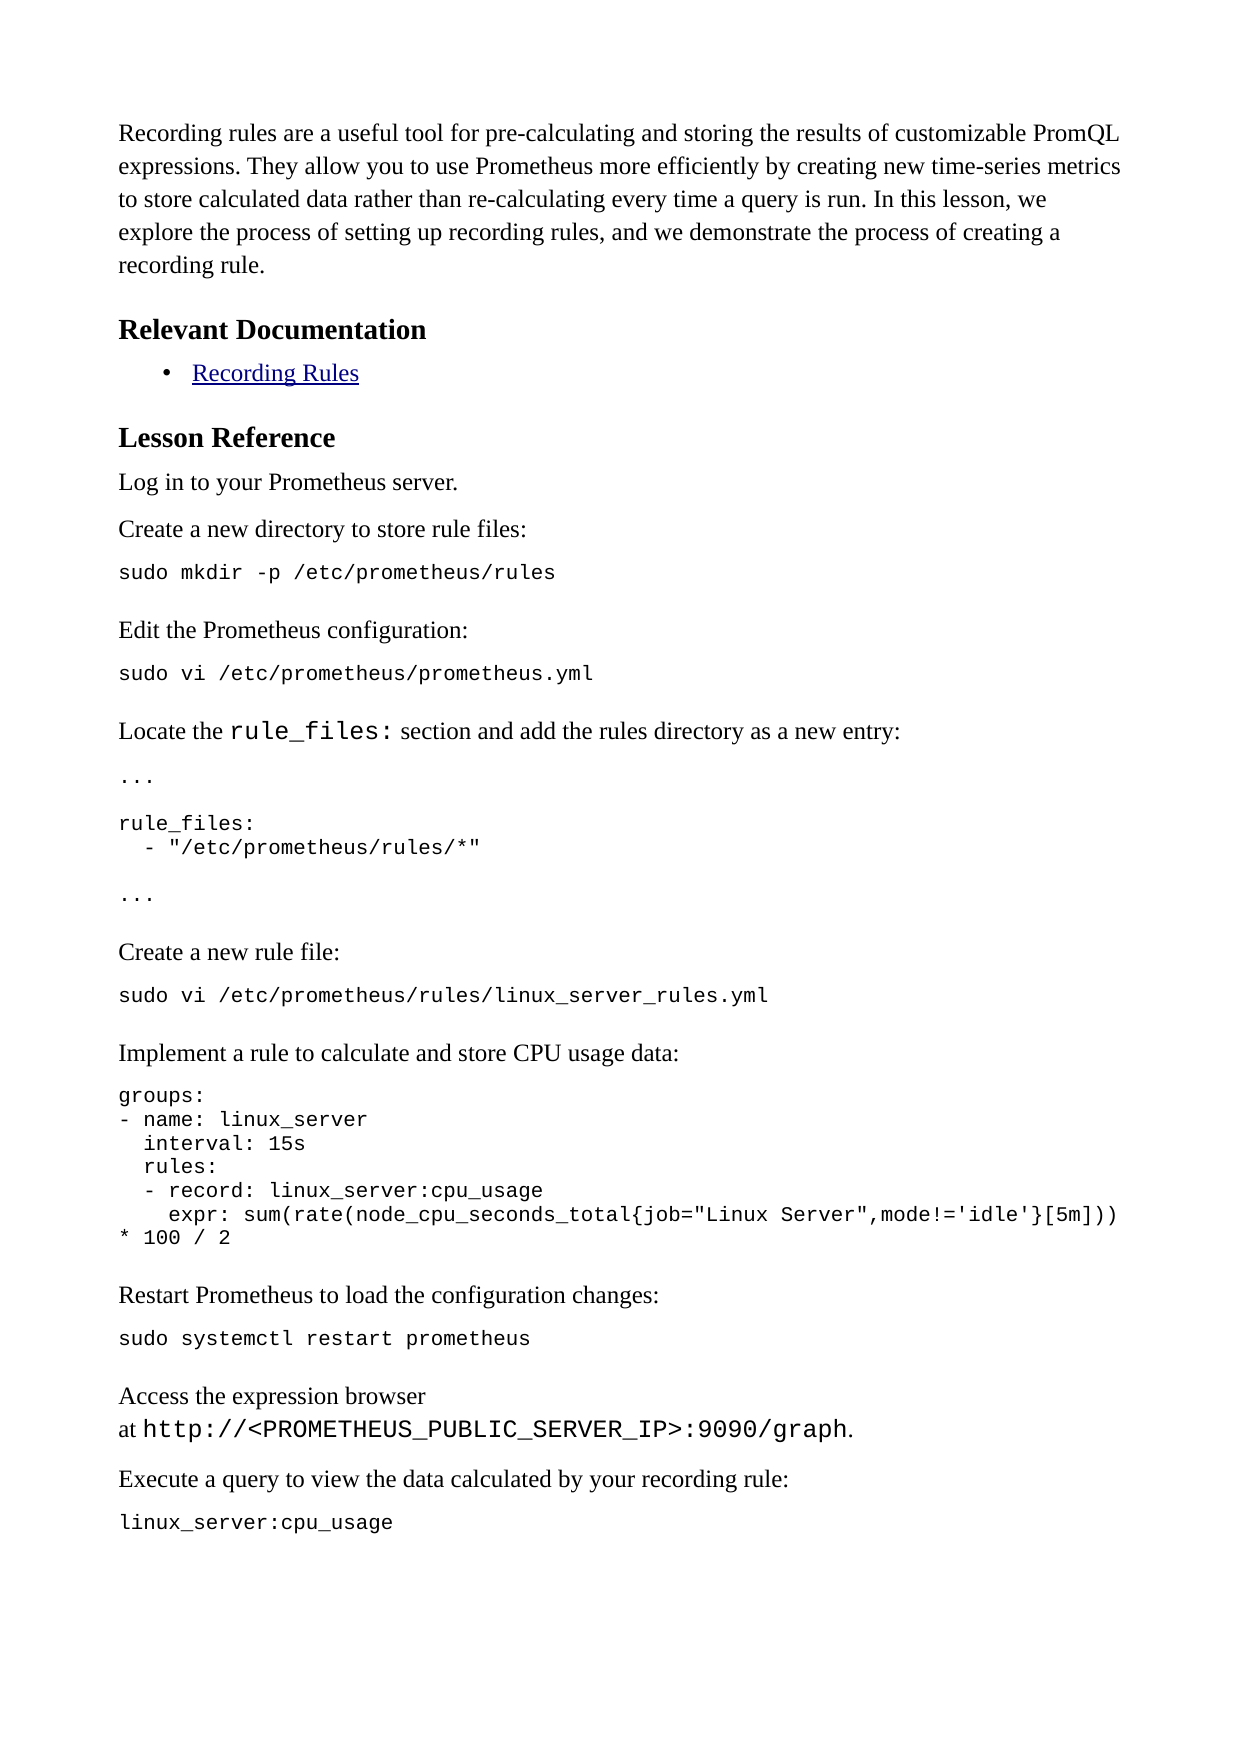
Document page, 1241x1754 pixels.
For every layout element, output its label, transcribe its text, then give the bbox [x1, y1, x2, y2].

subtitle Relevant Documentation [118, 312, 1122, 346]
text - "/etc/prometheus/rules/*" [118, 837, 1122, 860]
text Execute a query to view the data calculated by your recording rule: [118, 1464, 1122, 1493]
text interval: 15s [118, 1133, 1122, 1156]
text Recording rules are a useful tool for pre-calculating and storing the results of customizable PromQL expressions. They allow you to use Prometheus more efficiently by creating new time-series metrics to store calculated data rather than re-calculating every time a query is run. In this lesson, we explore the process of setting up recording rules, and we demonstrate the process of creating a recording rule. [118, 118, 1122, 279]
text sudo vi /etc/prometheus/rules/linux_server_rules.yml [118, 985, 1122, 1008]
text Create a new directory to store rule files: [118, 514, 1122, 543]
text Edit the Prometheus configuration: [118, 615, 1122, 644]
text Access the expression browser at http://<PROMETHEUS_PUBLIC_SERVER_IP>:9090/graph. [118, 1381, 1122, 1445]
text rules: [118, 1156, 1122, 1180]
text sudo vi /etc/prometheus/prometheus.yml [118, 663, 1122, 686]
text ... [118, 766, 1122, 789]
text rule_files: [118, 813, 1122, 837]
text linux_server:cpu_usage [118, 1512, 1122, 1535]
text Log in to your Prometheus server. [118, 467, 1122, 495]
text expr: sum(rate(node_cpu_seconds_total{job="Linux Server",mode!='idle'}[5m])) * 100 / 2 [118, 1204, 1122, 1251]
text groups: [118, 1085, 1122, 1109]
text Create a new rule file: [118, 937, 1122, 966]
text sudo mkdir -p /etc/prometheus/rules [118, 562, 1122, 586]
list Recording Rules [162, 358, 1122, 387]
text Implement a rule to calculate and store CPU usage data: [118, 1038, 1122, 1067]
text Restart Prometheus to load the configuration changes: [118, 1280, 1122, 1309]
text - record: linux_server:cpu_usage [118, 1180, 1122, 1204]
subtitle Lesson Reference [118, 421, 1122, 454]
text ... [118, 884, 1122, 908]
text sudo systemctl restart prometheus [118, 1328, 1122, 1352]
text - name: linux_server [118, 1109, 1122, 1133]
text Locate the rule_files: section and add the rules directory as a new entry: [118, 716, 1122, 747]
